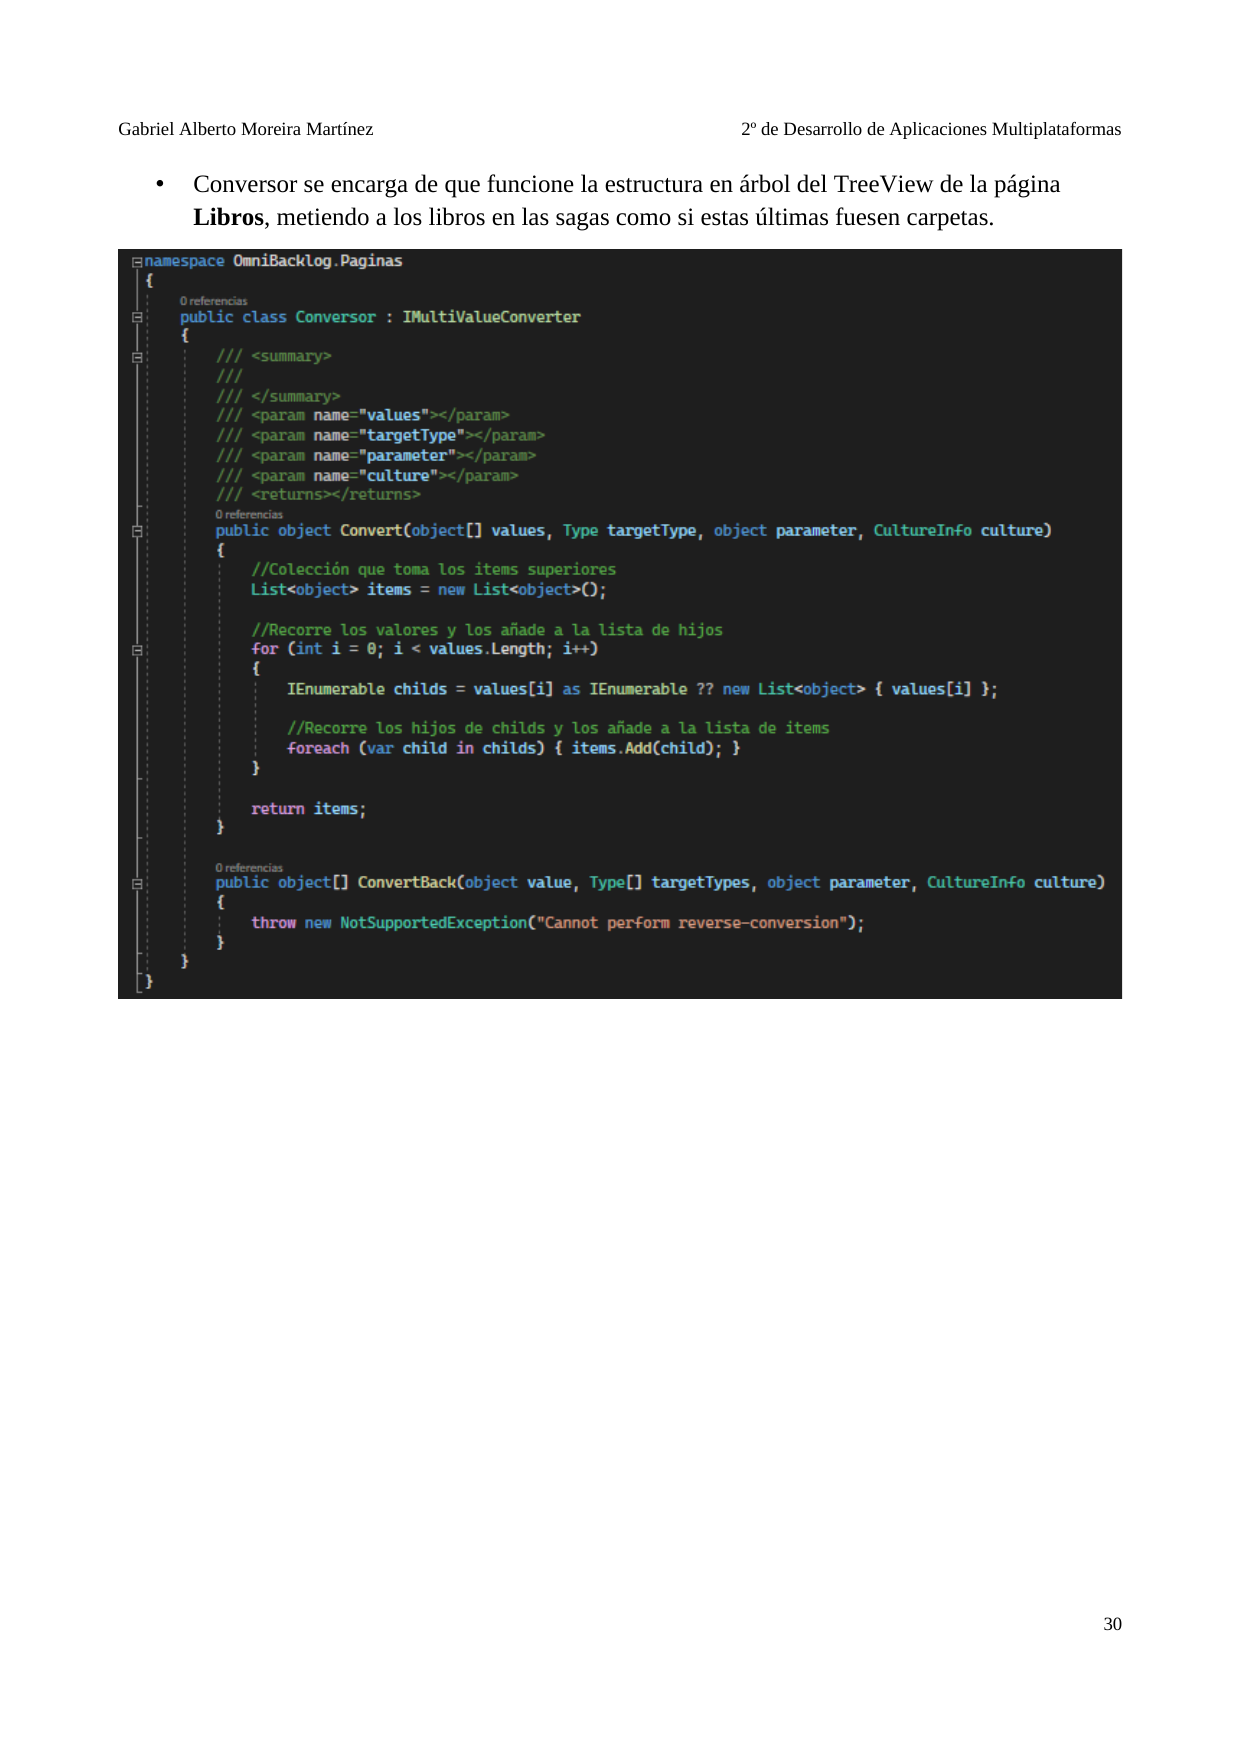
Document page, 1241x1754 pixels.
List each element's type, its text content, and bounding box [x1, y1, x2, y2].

list Conversor se encarga de que funcione la estructura en árbol del TreeView de la página Libros, metiendo a los libros en las sagas como si estas últimas fuesen carpetas. [156, 169, 1122, 231]
picture [118, 249, 1123, 999]
